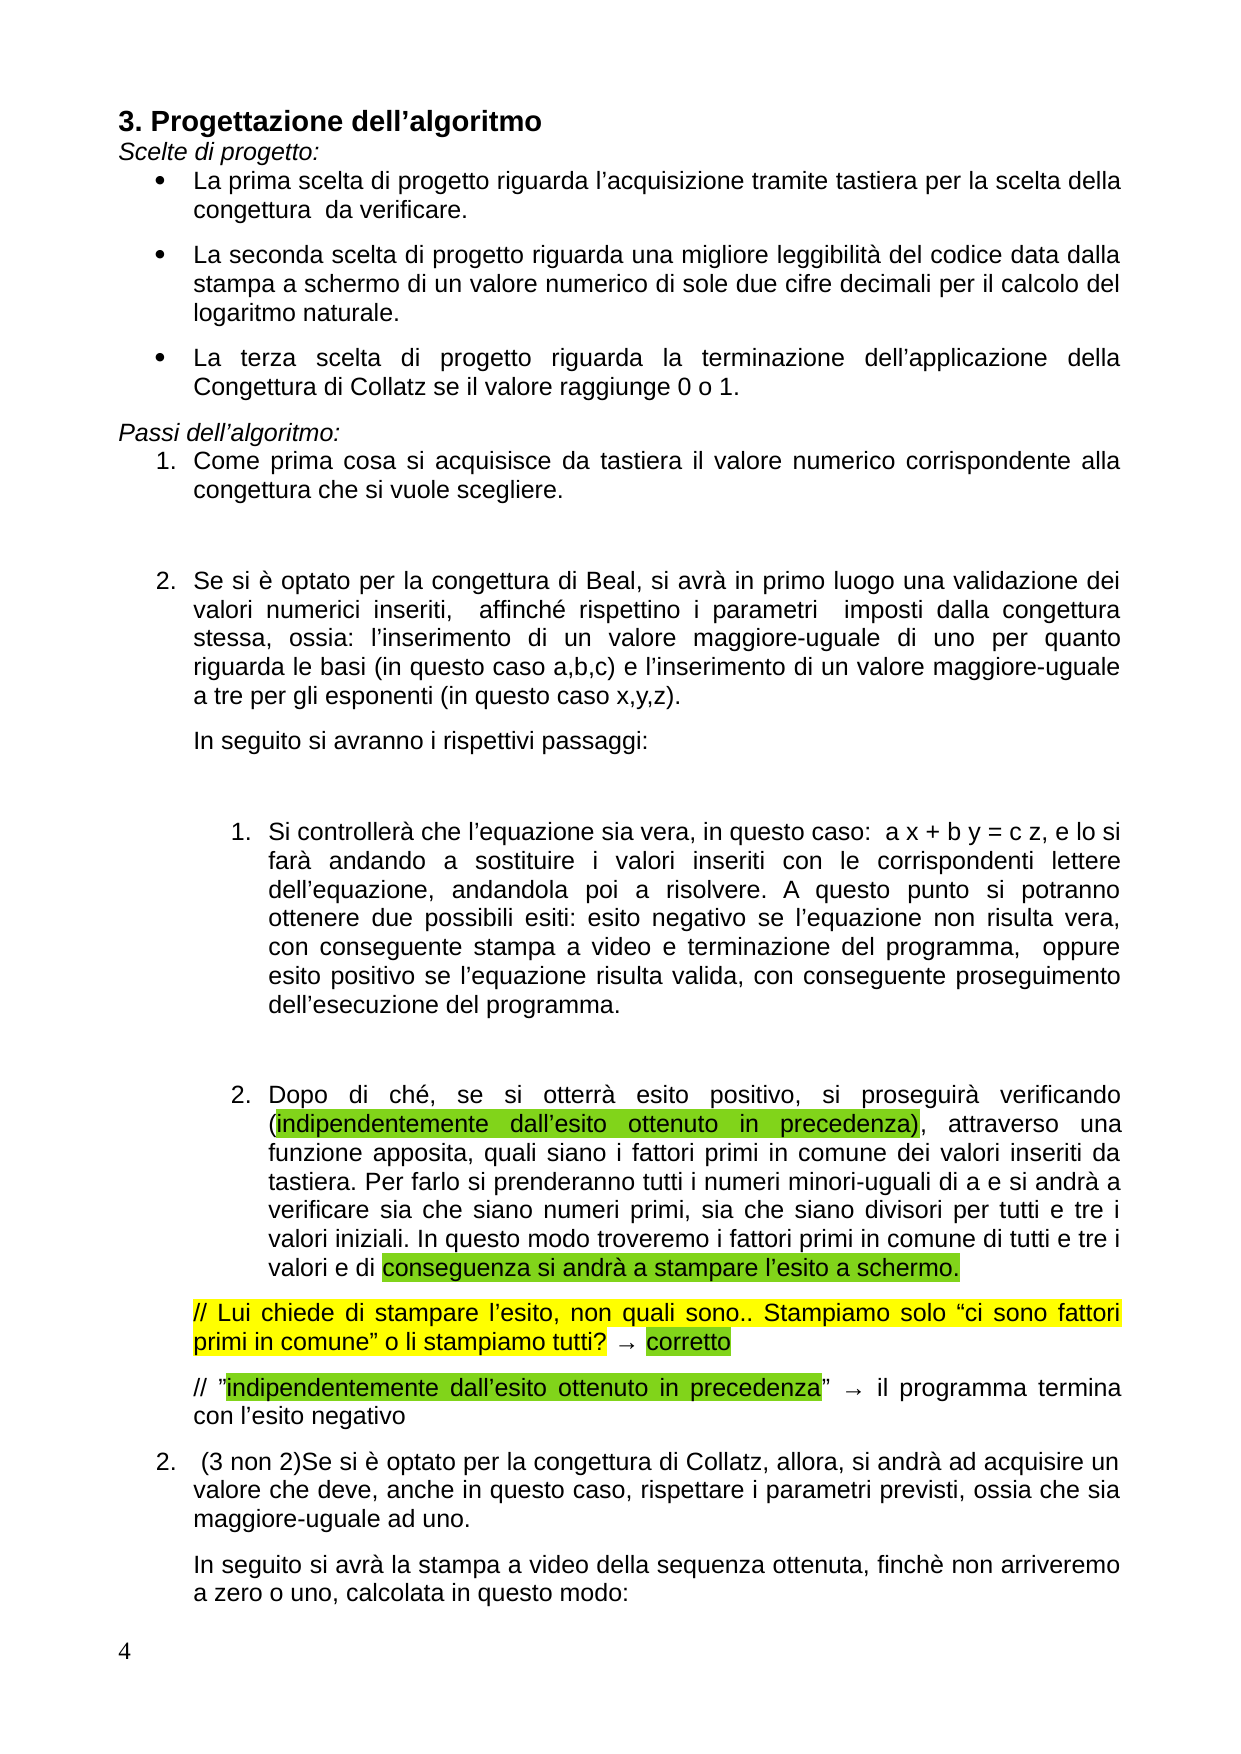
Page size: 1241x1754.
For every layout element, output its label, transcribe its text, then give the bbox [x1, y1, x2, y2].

text // ”indipendentemente dall’esito ottenuto in precedenza” → il programma termina con l’esito negativo [193, 1373, 1122, 1430]
text Scelte di progetto: [118, 137, 1122, 166]
list Come prima cosa si acquisisce da tastiera il valore numerico corrispondente alla congettura che si vuole scegliere. [156, 446, 1122, 504]
text // Lui chiede di stampare l’esito, non quali sono.. Stampiamo solo “ci sono fattori primi in comune” o li stampiamo tutti? → corretto [193, 1298, 1122, 1356]
list La seconda scelta di progetto riguarda una migliore leggibilità del codice data dalla stampa a schermo di un valore numerico di sole due cifre decimali per il calcolo del logaritmo naturale. [156, 240, 1122, 327]
text In seguito si avrà la stampa a video della sequenza ottenuta, finchè non arriveremo a zero o uno, calcolata in questo modo: [193, 1550, 1122, 1607]
text In seguito si avranno i rispettivi passaggi: [193, 726, 1122, 755]
list Se si è optato per la congettura di Beal, si avrà in primo luogo una validazione dei valori numerici inseriti, affinché rispettino i parametri imposti dalla congettura stessa, ossia: l’inserimento di un valore maggiore-uguale di uno per quanto riguarda le basi (in questo caso a,b,c) e l’inserimento di un valore maggiore-uguale a tre per gli esponenti (in questo caso x,y,z). [156, 566, 1122, 710]
list Dopo di ché, se si otterrà esito positivo, si proseguirà verificando (indipendentemente dall’esito ottenuto in precedenza), attraverso una funzione apposita, quali siano i fattori primi in comune dei valori inseriti da tastiera. Per farlo si prenderanno tutti i numeri minori-uguali di a e si andrà a verificare sia che siano numeri primi, sia che siano divisori per tutti e tre i valori iniziali. In questo modo troveremo i fattori primi in comune di tutti e tre i valori e di conseguenza si andrà a stampare l’esito a schermo. [231, 1081, 1122, 1282]
text Passi dell’algoritmo: [118, 418, 1122, 446]
text 3. Progettazione dell’algoritmo [118, 104, 1122, 137]
list La terza scelta di progetto riguarda la terminazione dell’applicazione della Congettura di Collatz se il valore raggiunge 0 o 1. [156, 343, 1122, 401]
list Si controllerà che l’equazione sia vera, in questo caso: a x + b y = c z, e lo si farà andando a sostituire i valori inseriti con le corrispondenti lettere dell’equazione, andandola poi a risolvere. A questo punto si potranno ottenere due possibili esiti: esito negativo se l’equazione non risulta vera, con conseguente stampa a video e terminazione del programma, oppure esito positivo se l’equazione risulta valida, con conseguente proseguimento dell’esecuzione del programma. [231, 817, 1122, 1018]
list La prima scelta di progetto riguarda l’acquisizione tramite tastiera per la scelta della congettura da verificare. [156, 166, 1122, 224]
list (3 non 2)Se si è optato per la congettura di Collatz, allora, si andrà ad acquisire un valore che deve, anche in questo caso, rispettare i parametri previsti, ossia che sia maggiore-uguale ad uno. [156, 1447, 1122, 1533]
